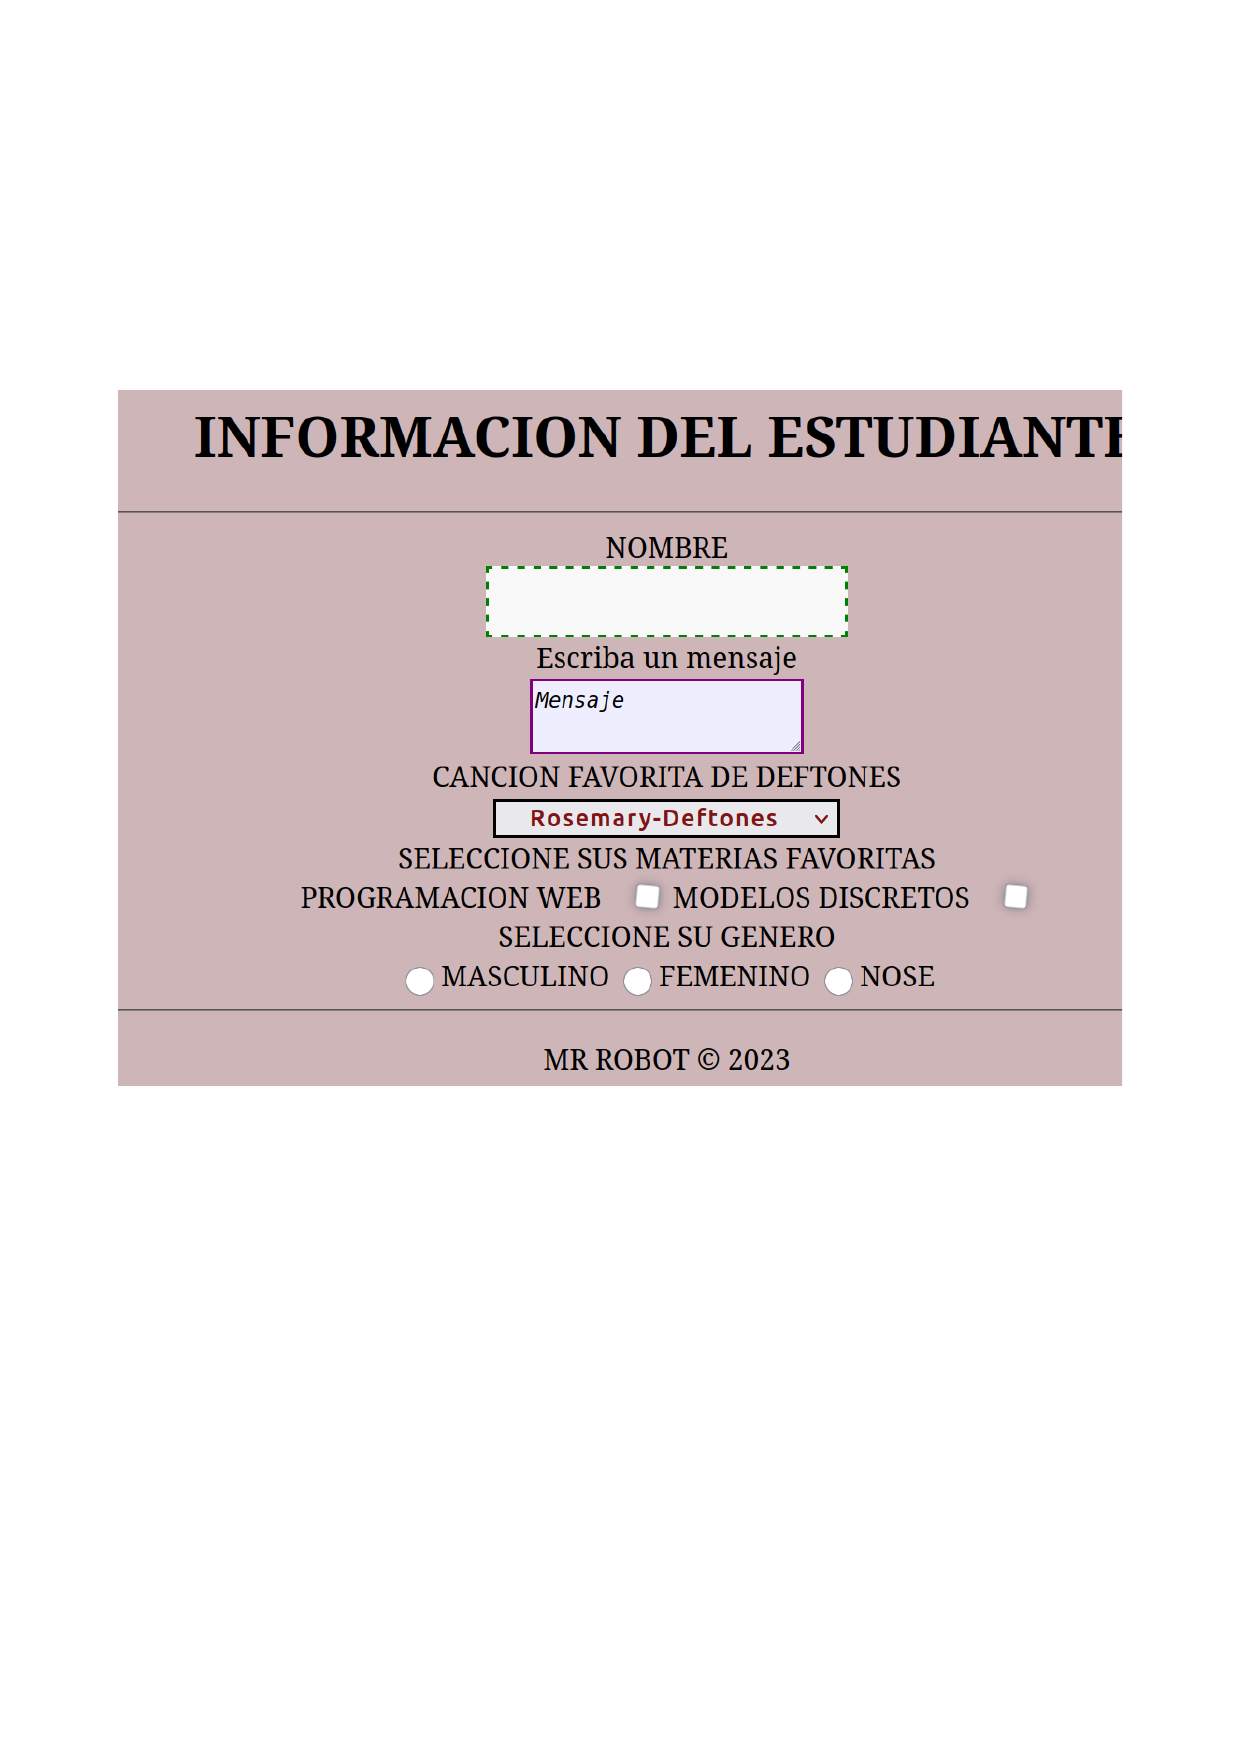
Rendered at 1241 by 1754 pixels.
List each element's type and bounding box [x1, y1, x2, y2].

picture [118, 390, 1123, 1086]
